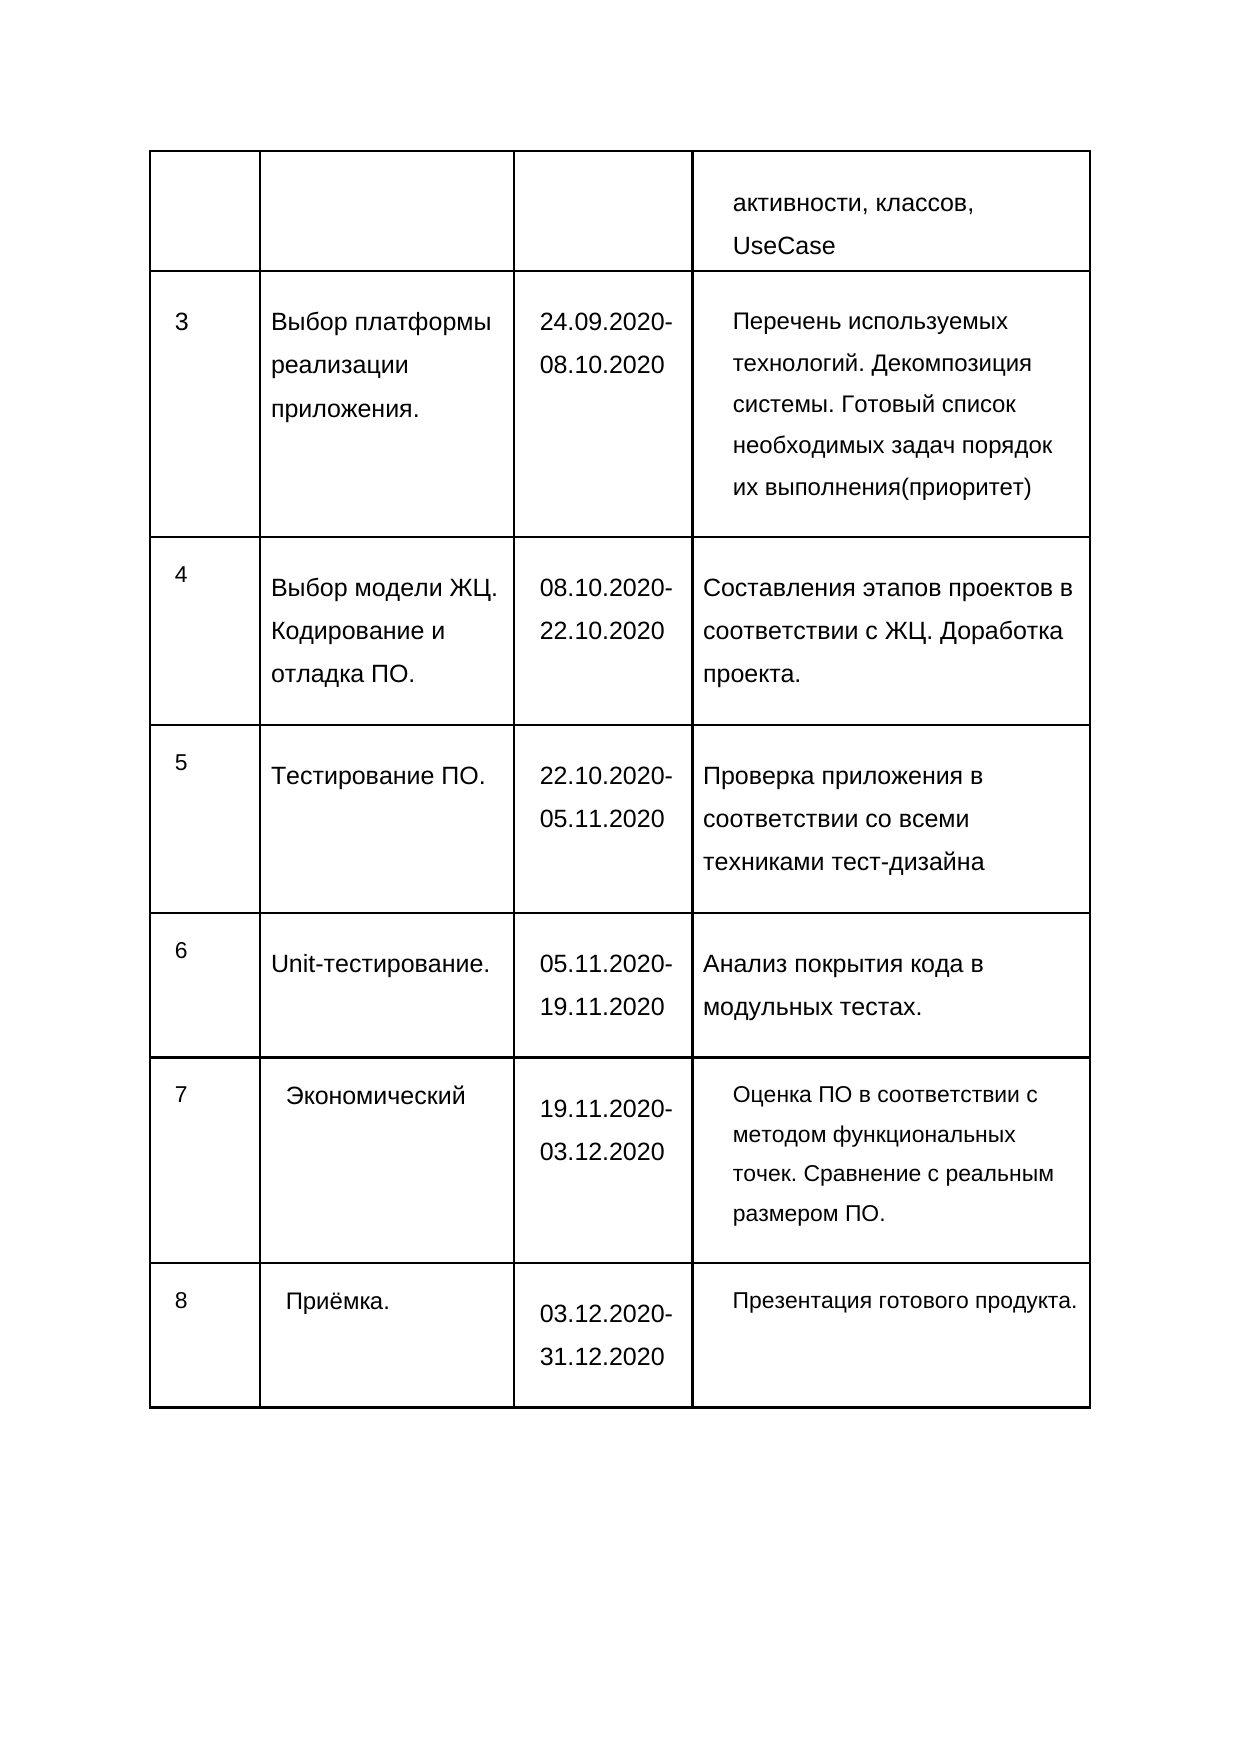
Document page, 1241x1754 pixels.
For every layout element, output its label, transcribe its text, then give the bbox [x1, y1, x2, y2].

table_cell Проверка приложения в соответствии со всеми техниками тест-дизайна [694, 726, 1089, 912]
table_cell 7 [151, 1059, 259, 1262]
table_cell Перечень используемых технологий. Декомпозиция системы. Готовый список необходимых задач порядок их выполнения(приоритет) [694, 272, 1089, 536]
table_cell 08.10.2020-22.10.2020 [515, 538, 691, 724]
table_cell 6 [151, 914, 259, 1056]
table_cell активности, классов, UseCase [694, 152, 1089, 270]
table_cell 5 [151, 726, 259, 912]
table_cell Составления этапов проектов в соответствии с ЖЦ. Доработка проекта. [694, 538, 1089, 724]
table_cell Выбор платформы реализации приложения. [261, 272, 513, 536]
table_cell 8 [151, 1264, 259, 1406]
table_cell [151, 152, 259, 270]
table_cell [261, 152, 513, 270]
table_cell Тестирование ПО. [261, 726, 513, 912]
table_cell 24.09.2020-08.10.2020 [515, 272, 691, 536]
table_cell Unit-тестирование. [261, 914, 513, 1056]
table_cell Приёмка. [261, 1264, 513, 1406]
table_cell Выбор модели ЖЦ. Кодирование и отладка ПО. [261, 538, 513, 724]
table_cell 19.11.2020-03.12.2020 [515, 1059, 691, 1262]
table_cell 22.10.2020-05.11.2020 [515, 726, 691, 912]
table_cell Анализ покрытия кода в модульных тестах. [694, 914, 1089, 1056]
table_cell Оценка ПО в соответствии с методом функциональных точек. Сравнение с реальным размером ПО. [694, 1059, 1089, 1262]
table_cell 03.12.2020-31.12.2020 [515, 1264, 691, 1406]
table_cell [515, 152, 691, 270]
table_cell 05.11.2020-19.11.2020 [515, 914, 691, 1056]
table_cell Презентация готового продукта. [694, 1264, 1089, 1406]
table_cell 3 [151, 272, 259, 536]
table_cell Экономический [261, 1059, 513, 1262]
table_cell 4 [151, 538, 259, 724]
